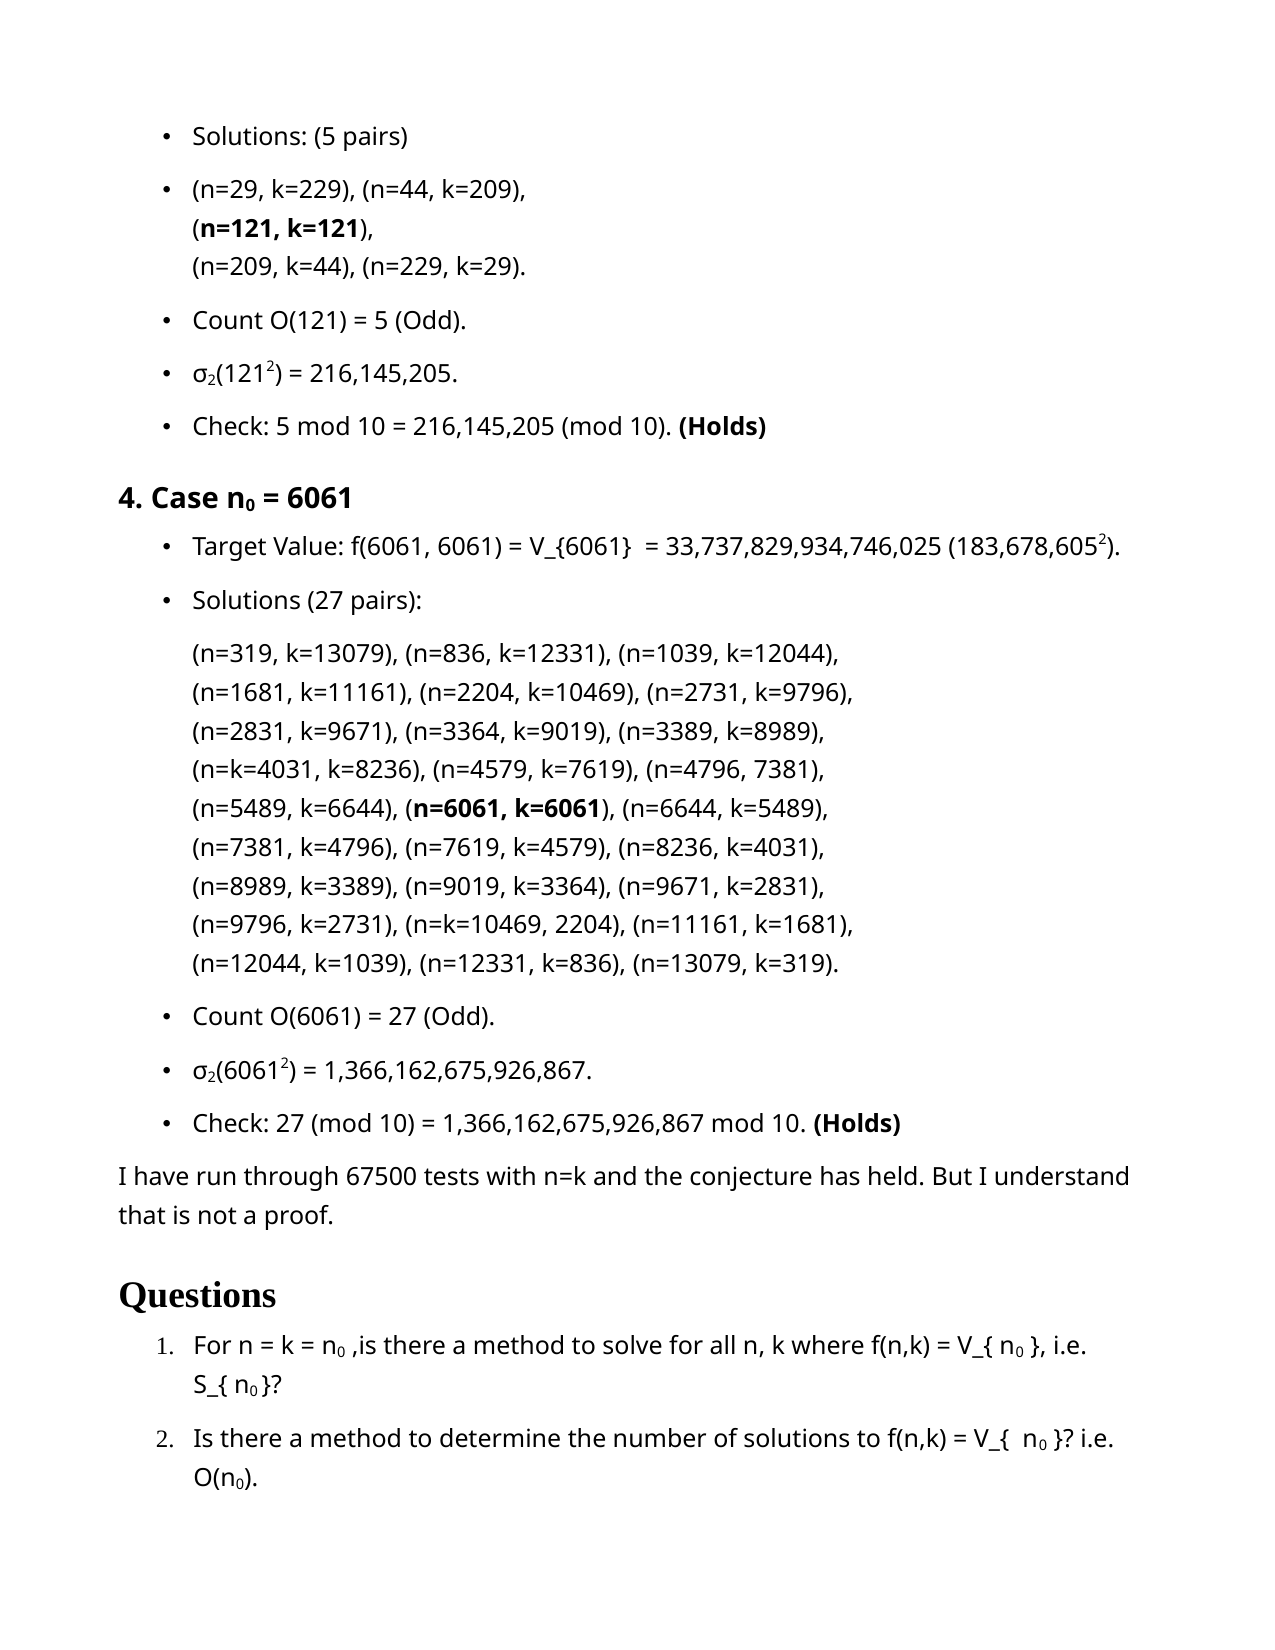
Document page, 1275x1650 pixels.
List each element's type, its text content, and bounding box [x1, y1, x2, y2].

list (n=319, k=13079), (n=836, k=12331), (n=1039, k=12044), (n=1681, k=11161), (n=2204, k=10469), (n=2731, k=9796), (n=2831, k=9671), (n=3364, k=9019), (n=3389, k=8989), (n=k=4031, k=8236), (n=4579, k=7619), (n=4796, 7381), (n=5489, k=6644), (n=6061, k=6061), (n=6644, k=5489), (n=7381, k=4796), (n=7619, k=4579), (n=8236, k=4031), (n=8989, k=3389), (n=9019, k=3364), (n=9671, k=2831), (n=9796, k=2731), (n=k=10469, 2204), (n=11161, k=1681), (n=12044, k=1039), (n=12331, k=836), (n=13079, k=319). [162, 636, 1157, 980]
subtitle 4. Case n0 = 6061 [118, 477, 1157, 517]
list Solutions (27 pairs): [162, 582, 1157, 616]
list Target Value: f(6061, 6061) = V_{6061} = 33,737,829,934,746,025 (183,678,6052). [162, 529, 1157, 563]
list σ2(60612) = 1,366,162,675,926,867. [162, 1052, 1157, 1086]
list Is there a method to determine the number of solutions to f(n,k) = V_{ n0 }? i.e. O(n0). [156, 1421, 1157, 1494]
list Solutions: (5 pairs) [162, 118, 1157, 152]
list Check: 5 mod 10 = 216,145,205 (mod 10). (Holds) [162, 409, 1157, 443]
text I have run through 67500 tests with n=k and the conjecture has held. But I understand that is not a proof. [118, 1159, 1157, 1232]
list Check: 27 (mod 10) = 1,366,162,675,926,867 mod 10. (Holds) [162, 1106, 1157, 1140]
list For n = k = n0 ,is there a method to solve for all n, k where f(n,k) = V_{ n0 }, i.e. S_{ n0 }? [156, 1328, 1157, 1401]
subtitle Questions [118, 1272, 1157, 1315]
list σ2(1212) = 216,145,205. [162, 356, 1157, 390]
list (n=29, k=229), (n=44, k=209), (n=121, k=121), (n=209, k=44), (n=229, k=29). [162, 171, 1157, 283]
list Count O(6061) = 27 (Odd). [162, 999, 1157, 1033]
list Count O(121) = 5 (Odd). [162, 302, 1157, 336]
